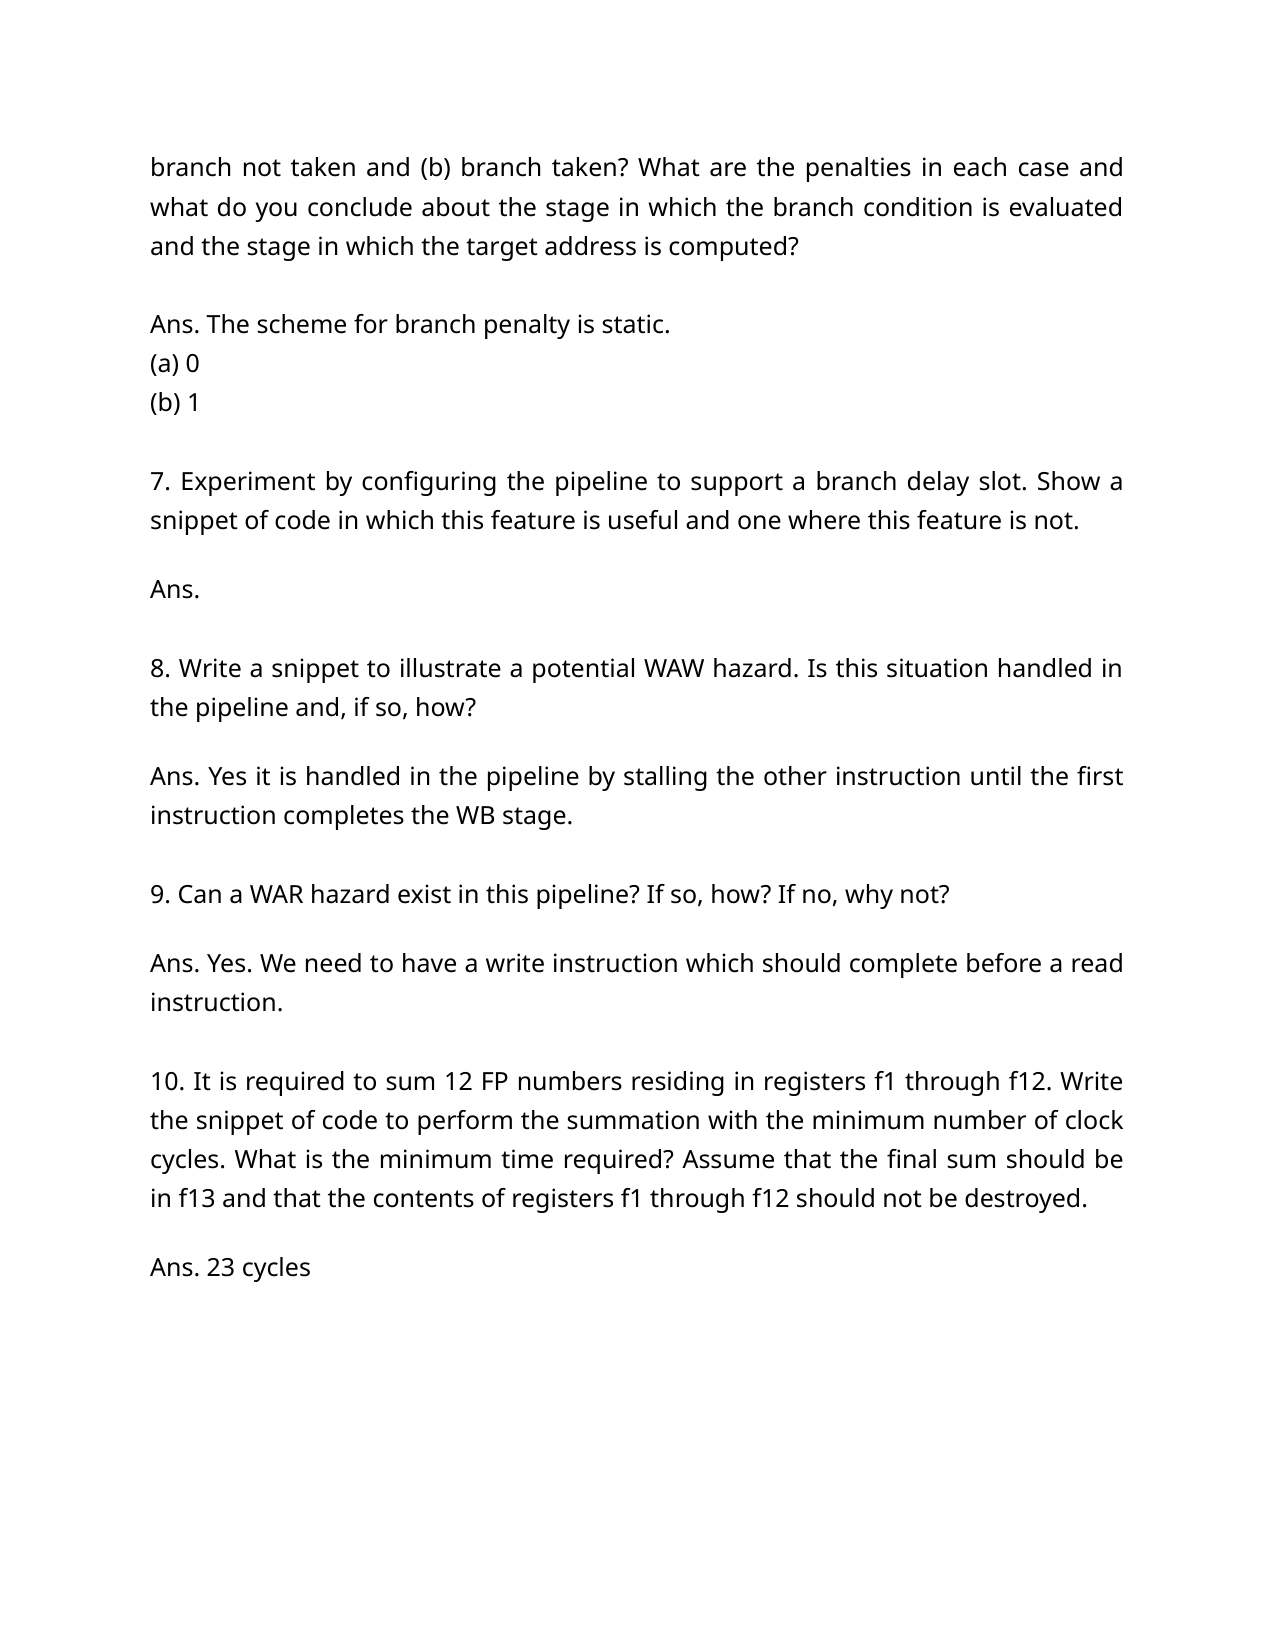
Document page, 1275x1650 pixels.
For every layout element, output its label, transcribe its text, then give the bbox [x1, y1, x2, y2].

text Ans. 23 cycles [150, 1250, 1125, 1284]
text (b) 1 [150, 385, 1125, 419]
text Ans. Yes. We need to have a write instruction which should complete before a read instruction. [150, 946, 1125, 1019]
text 7. Experiment by configuring the pipeline to support a branch delay slot. Show a snippet of code in which this feature is useful and one where this feature is not. [150, 463, 1125, 537]
text branch not taken and (b) branch taken? What are the penalties in each case and what do you conclude about the stage in which the branch condition is evaluated and the stage in which the target address is computed? [150, 150, 1125, 262]
text Ans. [150, 572, 1125, 606]
text (a) 0 [150, 346, 1125, 380]
text Ans. Yes it is handled in the pipeline by stalling the other instruction until the first instruction completes the WB stage. [150, 759, 1125, 832]
text 10. It is required to sum 12 FP numbers residing in registers f1 through f12. Write the snippet of code to perform the summation with the minimum number of clock cycles. What is the minimum time required? Assume that the final sum should be in f13 and that the contents of registers f1 through f12 should not be destroyed. [150, 1063, 1125, 1215]
text 9. Can a WAR hazard exist in this pipeline? If so, how? If no, why not? [150, 876, 1125, 910]
text Ans. The scheme for branch penalty is static. [150, 307, 1125, 341]
text 8. Write a snippet to illustrate a potential WAW hazard. Is this situation handled in the pipeline and, if so, how? [150, 650, 1125, 723]
